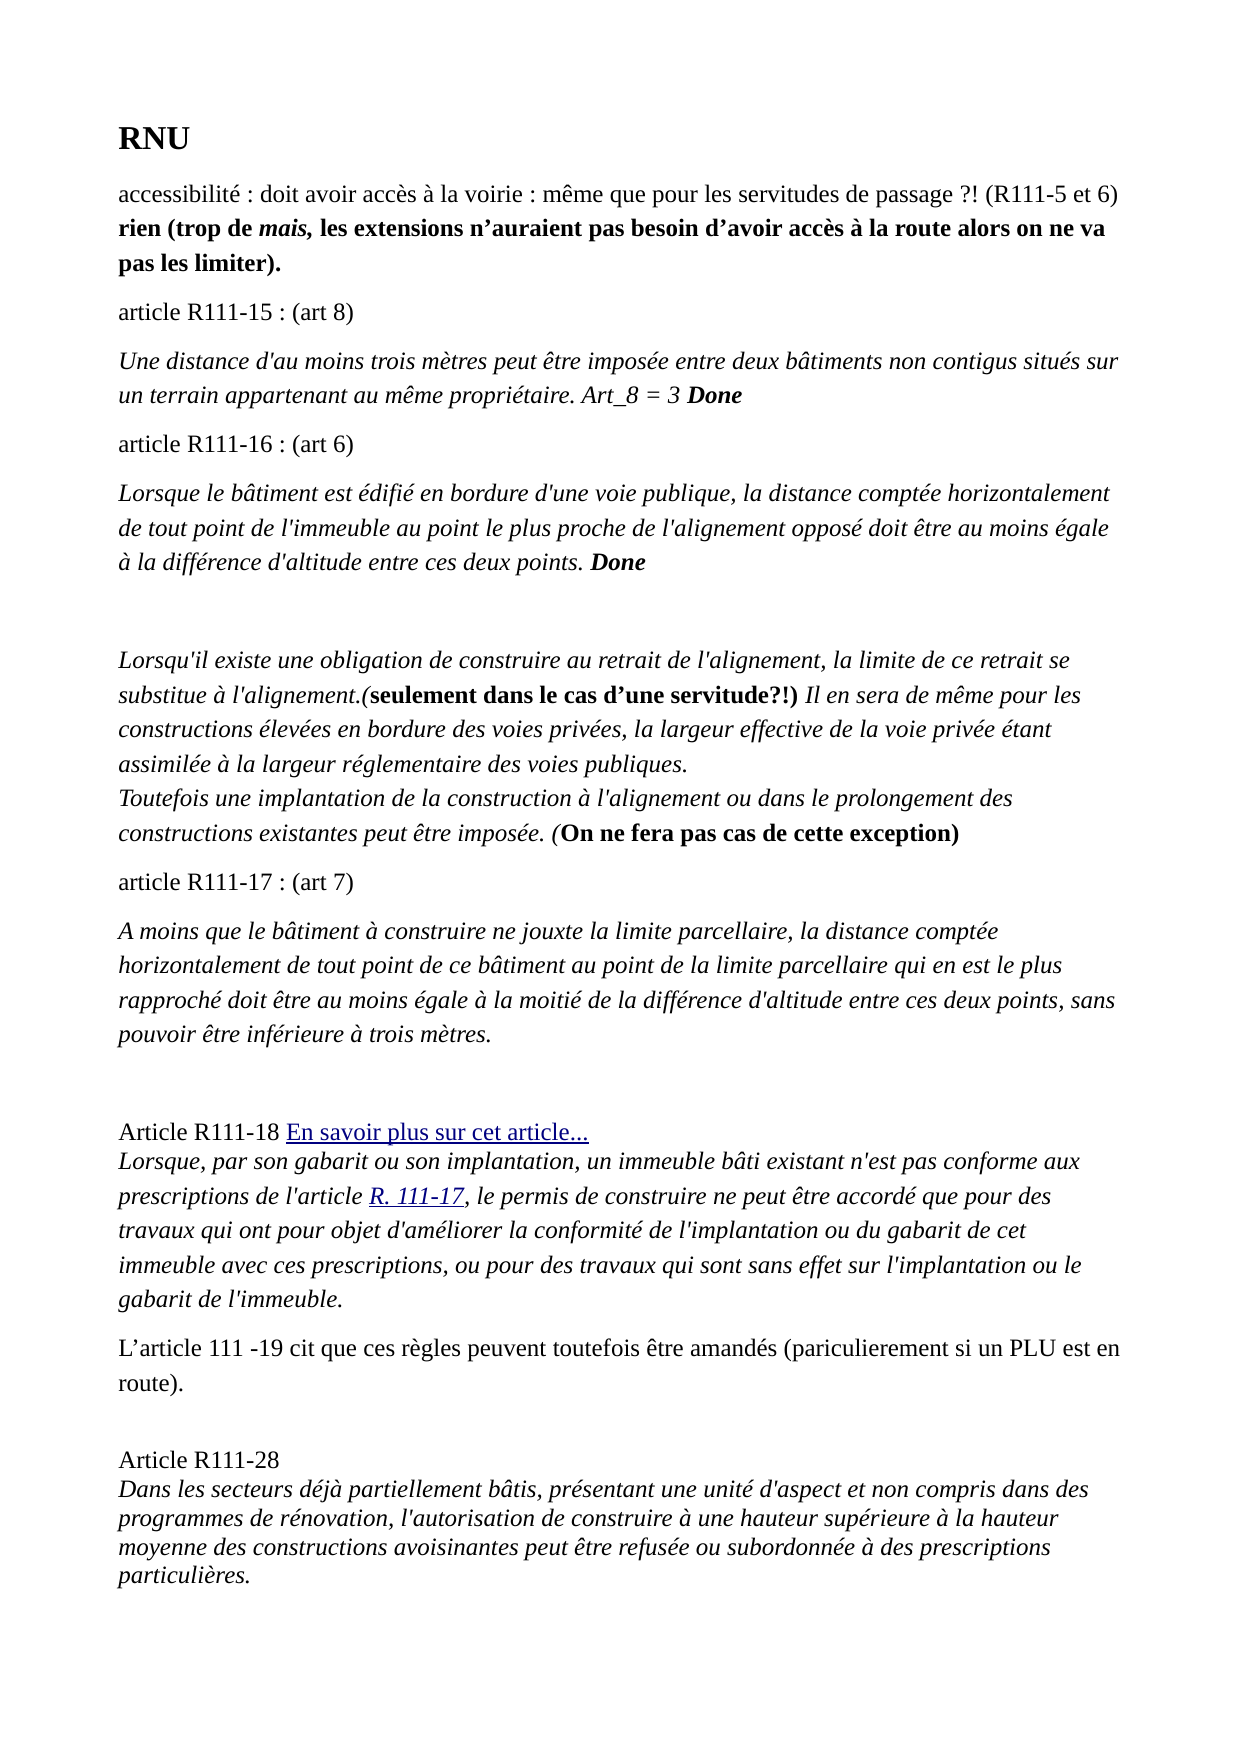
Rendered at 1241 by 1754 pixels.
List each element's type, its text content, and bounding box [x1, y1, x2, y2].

text A moins que le bâtiment à construire ne jouxte la limite parcellaire, la distance comptée horizontalement de tout point de ce bâtiment au point de la limite parcellaire qui en est le plus rapproché doit être au moins égale à la moitié de la différence d'altitude entre ces deux points, sans pouvoir être inférieure à trois mètres. [118, 916, 1122, 1048]
text article R111-17 : (art 7) [118, 867, 1122, 896]
text accessibilité : doit avoir accès à la voirie : même que pour les servitudes de passage ?! (R111-5 et 6) rien (trop de mais, les extensions n’auraient pas besoin d’avoir accès à la route alors on ne va pas les limiter). [118, 179, 1122, 276]
text Article R111-28 Dans les secteurs déjà partiellement bâtis, présentant une unité d'aspect et non compris dans des programmes de rénovation, l'autorisation de construire à une hauteur supérieure à la hauteur moyenne des constructions avoisinantes peut être refusée ou subordonnée à des prescriptions particulières. [118, 1446, 1122, 1589]
text Une distance d'au moins trois mètres peut être imposée entre deux bâtiments non contigus situés sur un terrain appartenant au même propriétaire. Art_8 = 3 Done [118, 346, 1122, 409]
text Article R111-18 En savoir plus sur cet article... [118, 1117, 1122, 1146]
text Lorsque le bâtiment est édifié en bordure d'une voie publique, la distance comptée horizontalement de tout point de l'immeuble au point le plus proche de l'alignement opposé doit être au moins égale à la différence d'altitude entre ces deux points. Done [118, 478, 1122, 576]
text RNU [118, 118, 1122, 156]
text article R111-15 : (art 8) [118, 297, 1122, 325]
text Lorsqu'il existe une obligation de construire au retrait de l'alignement, la limite de ce retrait se substitue à l'alignement.(seulement dans le cas d’une servitude?!) Il en sera de même pour les constructions élevées en bordure des voies privées, la largeur effective de la voie privée étant assimilée à la largeur réglementaire des voies publiques. Toutefois une implantation de la construction à l'alignement ou dans le prolongement des constructions existantes peut être imposée. (On ne fera pas cas de cette exception) [118, 645, 1122, 847]
text Lorsque, par son gabarit ou son implantation, un immeuble bâti existant n'est pas conforme aux prescriptions de l'article R. 111-17, le permis de construire ne peut être accordé que pour des travaux qui ont pour objet d'améliorer la conformité de l'implantation ou du gabarit de cet immeuble avec ces prescriptions, ou pour des travaux qui sont sans effet sur l'implantation ou le gabarit de l'immeuble. [118, 1146, 1122, 1313]
text article R111-16 : (art 6) [118, 429, 1122, 458]
text L’article 111 -19 cit que ces règles peuvent toutefois être amandés (pariculierement si un PLU est en route). [118, 1333, 1122, 1396]
